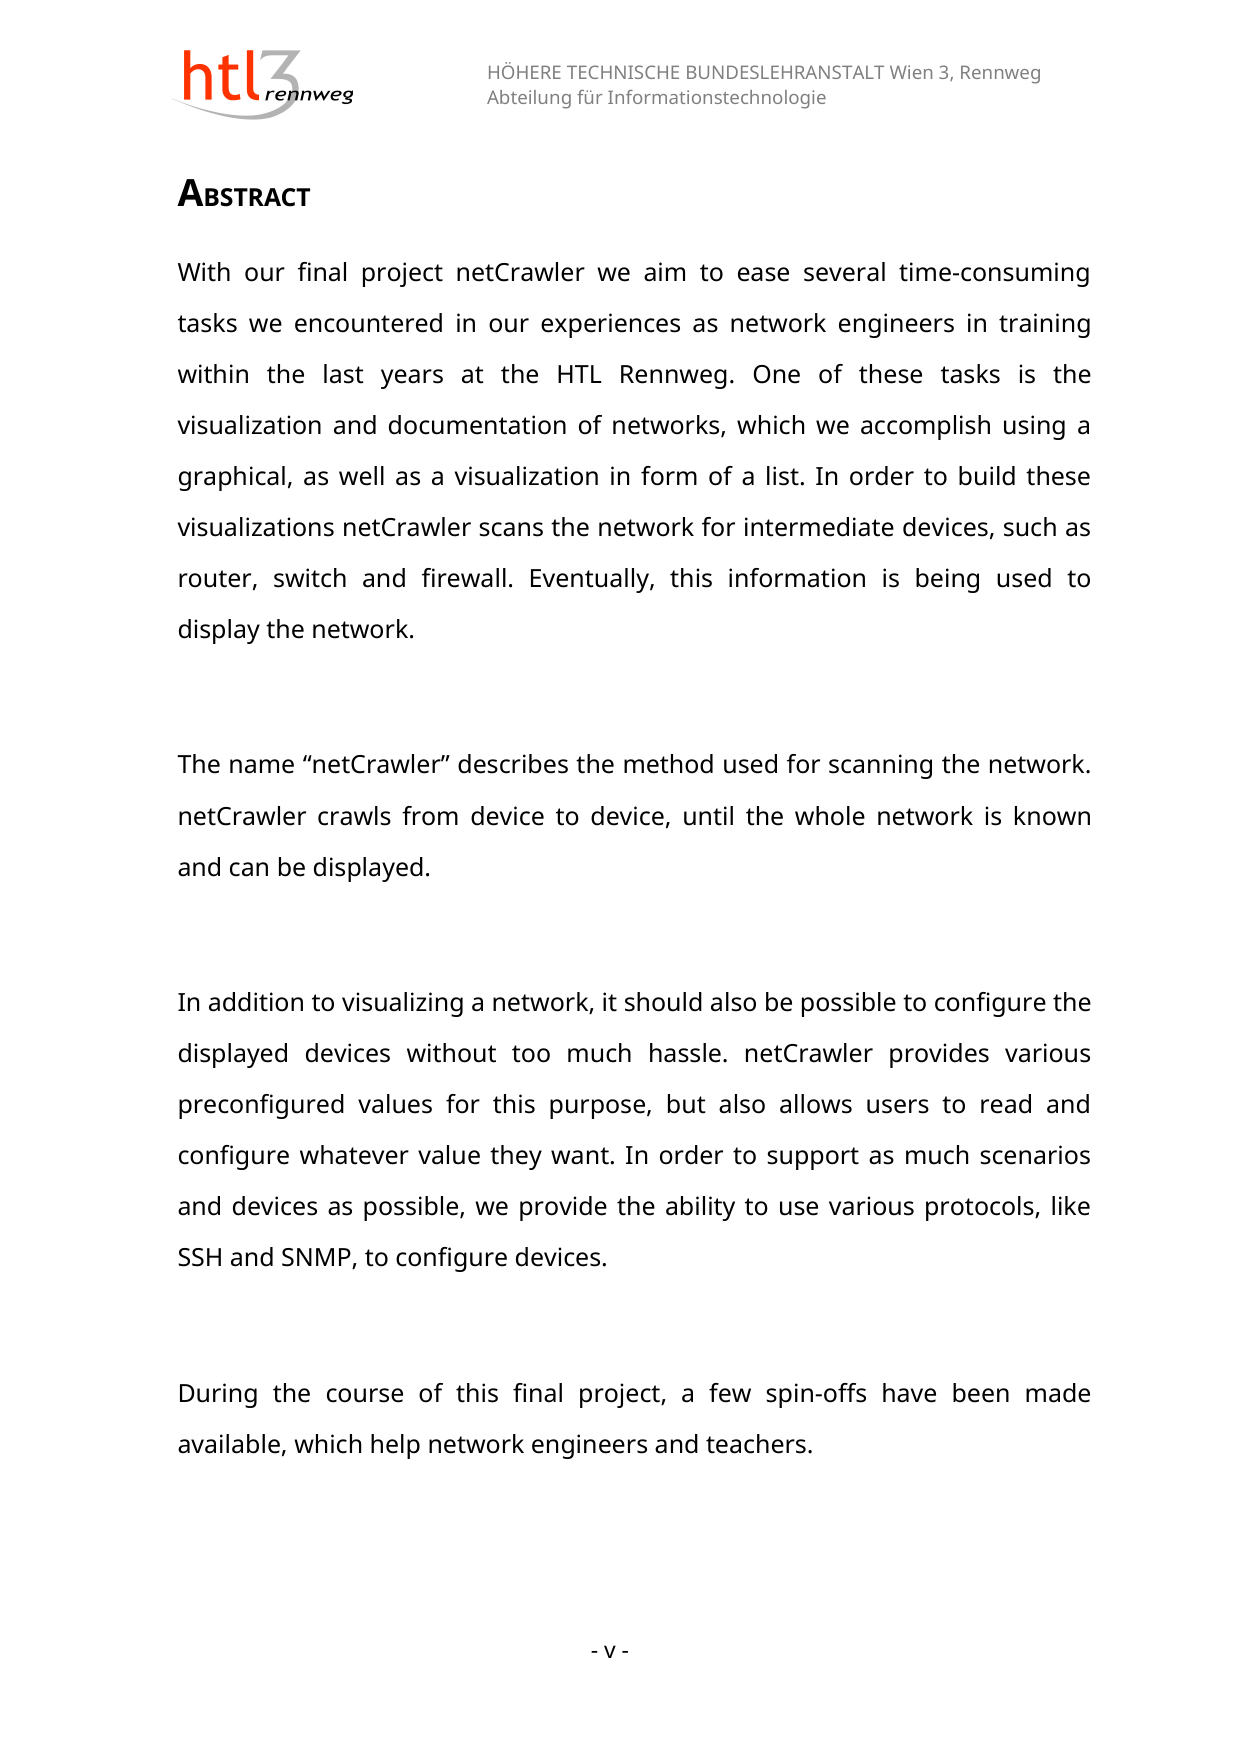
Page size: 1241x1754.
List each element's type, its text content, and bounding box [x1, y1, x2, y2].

subtitle Abstract [177, 166, 1092, 217]
text During the course of this final project, a few spin-offs have been made available, which help network engineers and teachers. [177, 1375, 1092, 1460]
text With our final project netCrawler we aim to ease several time-consuming tasks we encountered in our experiences as network engineers in training within the last years at the HTL Rennweg. One of these tasks is the visualization and documentation of networks, which we accomplish using a graphical, as well as a visualization in form of a list. In order to build these visualizations netCrawler scans the network for intermediate devices, such as router, switch and firewall. Eventually, this information is being used to display the network. [177, 254, 1092, 646]
picture [171, 50, 353, 120]
text In addition to visualizing a network, it should also be possible to configure the displayed devices without too much hassle. netCrawler provides various preconfigured values for this purpose, but also allows users to read and configure whatever value they want. In order to support as much scenarios and devices as possible, we provide the ability to use various protocols, like SSH and SNMP, to configure devices. [177, 984, 1092, 1274]
text The name “netCrawler” describes the method used for scanning the network. netCrawler crawls from device to device, until the whole network is known and can be displayed. [177, 747, 1092, 883]
